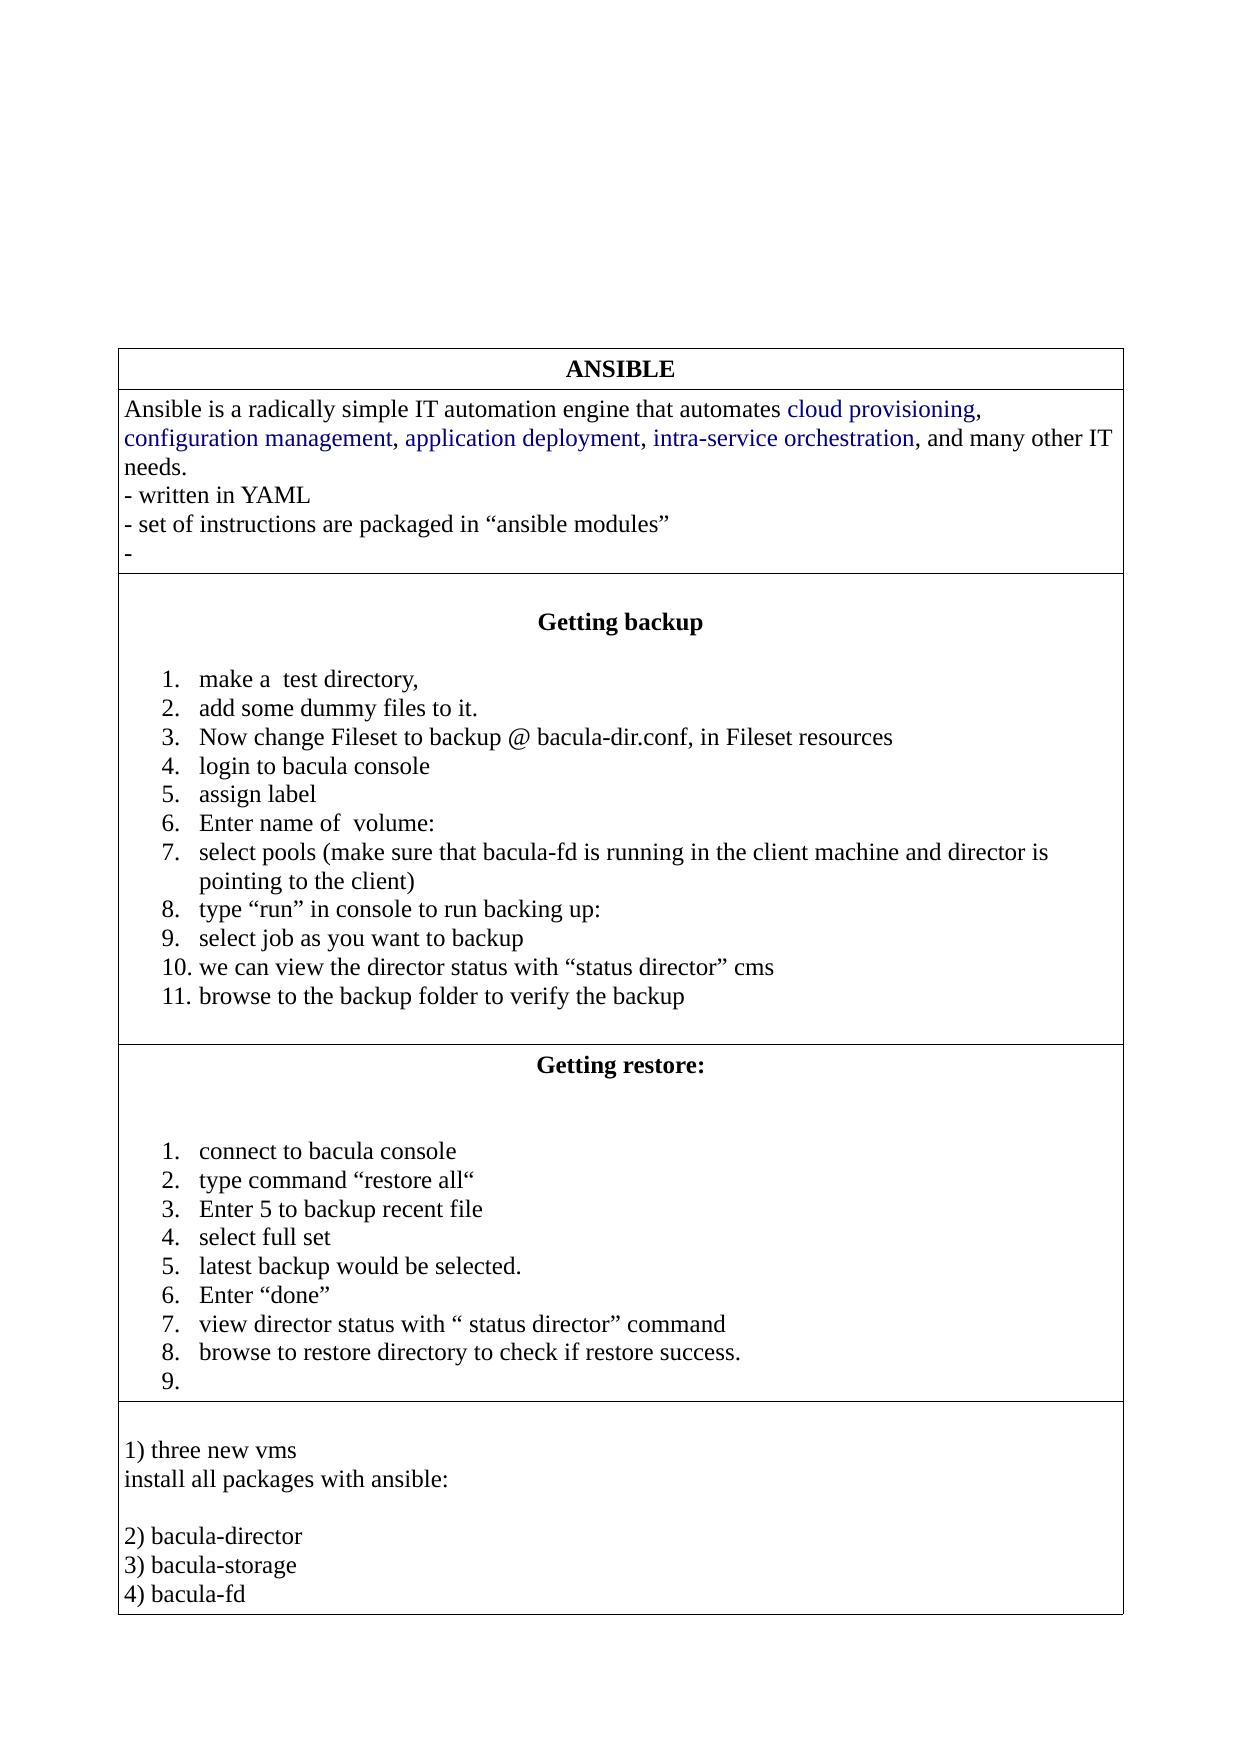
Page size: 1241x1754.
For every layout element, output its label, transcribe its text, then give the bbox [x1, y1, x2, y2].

table_header ANSIBLE [119, 349, 1123, 388]
table_cell Getting backup make a test directory, add some dummy files to it. Now change Fileset to backup @ bacula-dir.conf, in Fileset resources login to bacula console assign label Enter name of volume: select pools (make sure that bacula-fd is running in the client machine and director is pointing to the client) type “run” in console to run backing up: select job as you want to backup we can view the director status with “status director” cms browse to the backup folder to verify the backup [119, 574, 1123, 1044]
table_cell 1) three new vms install all packages with ansible: 2) bacula-director 3) bacula-storage 4) bacula-fd [119, 1402, 1123, 1613]
table_cell Getting restore: connect to bacula console type command “restore all“ Enter 5 to backup recent file select full set latest backup would be selected. Enter “done” view director status with “ status director” command browse to restore directory to check if restore success. [119, 1045, 1123, 1401]
table_cell Ansible is a radically simple IT automation engine that automates cloud provisioning, configuration management, application deployment, intra-service orchestration, and many other IT needs. - written in YAML - set of instructions are packaged in “ansible modules” - [119, 390, 1123, 572]
